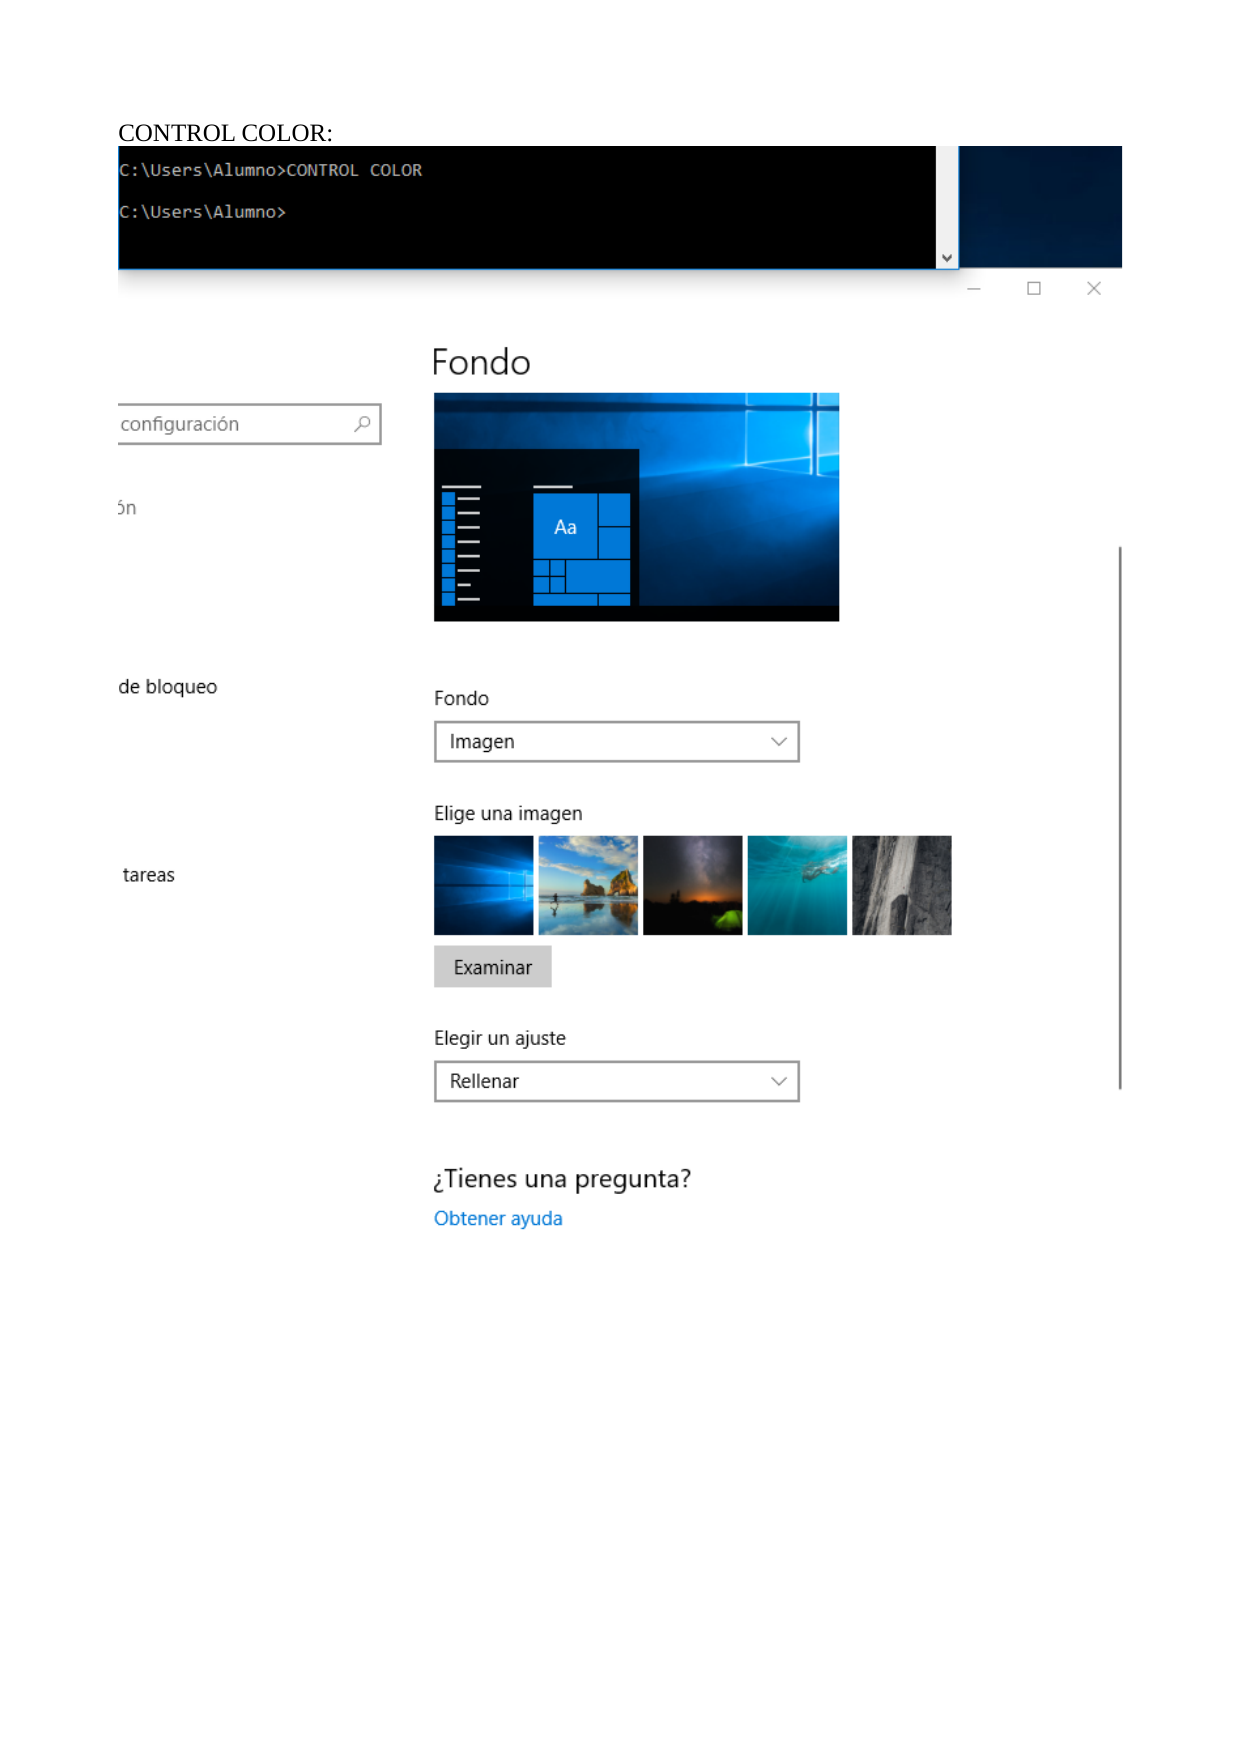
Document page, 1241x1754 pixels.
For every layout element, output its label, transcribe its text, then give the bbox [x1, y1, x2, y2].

text CONTROL COLOR: [118, 118, 1122, 146]
